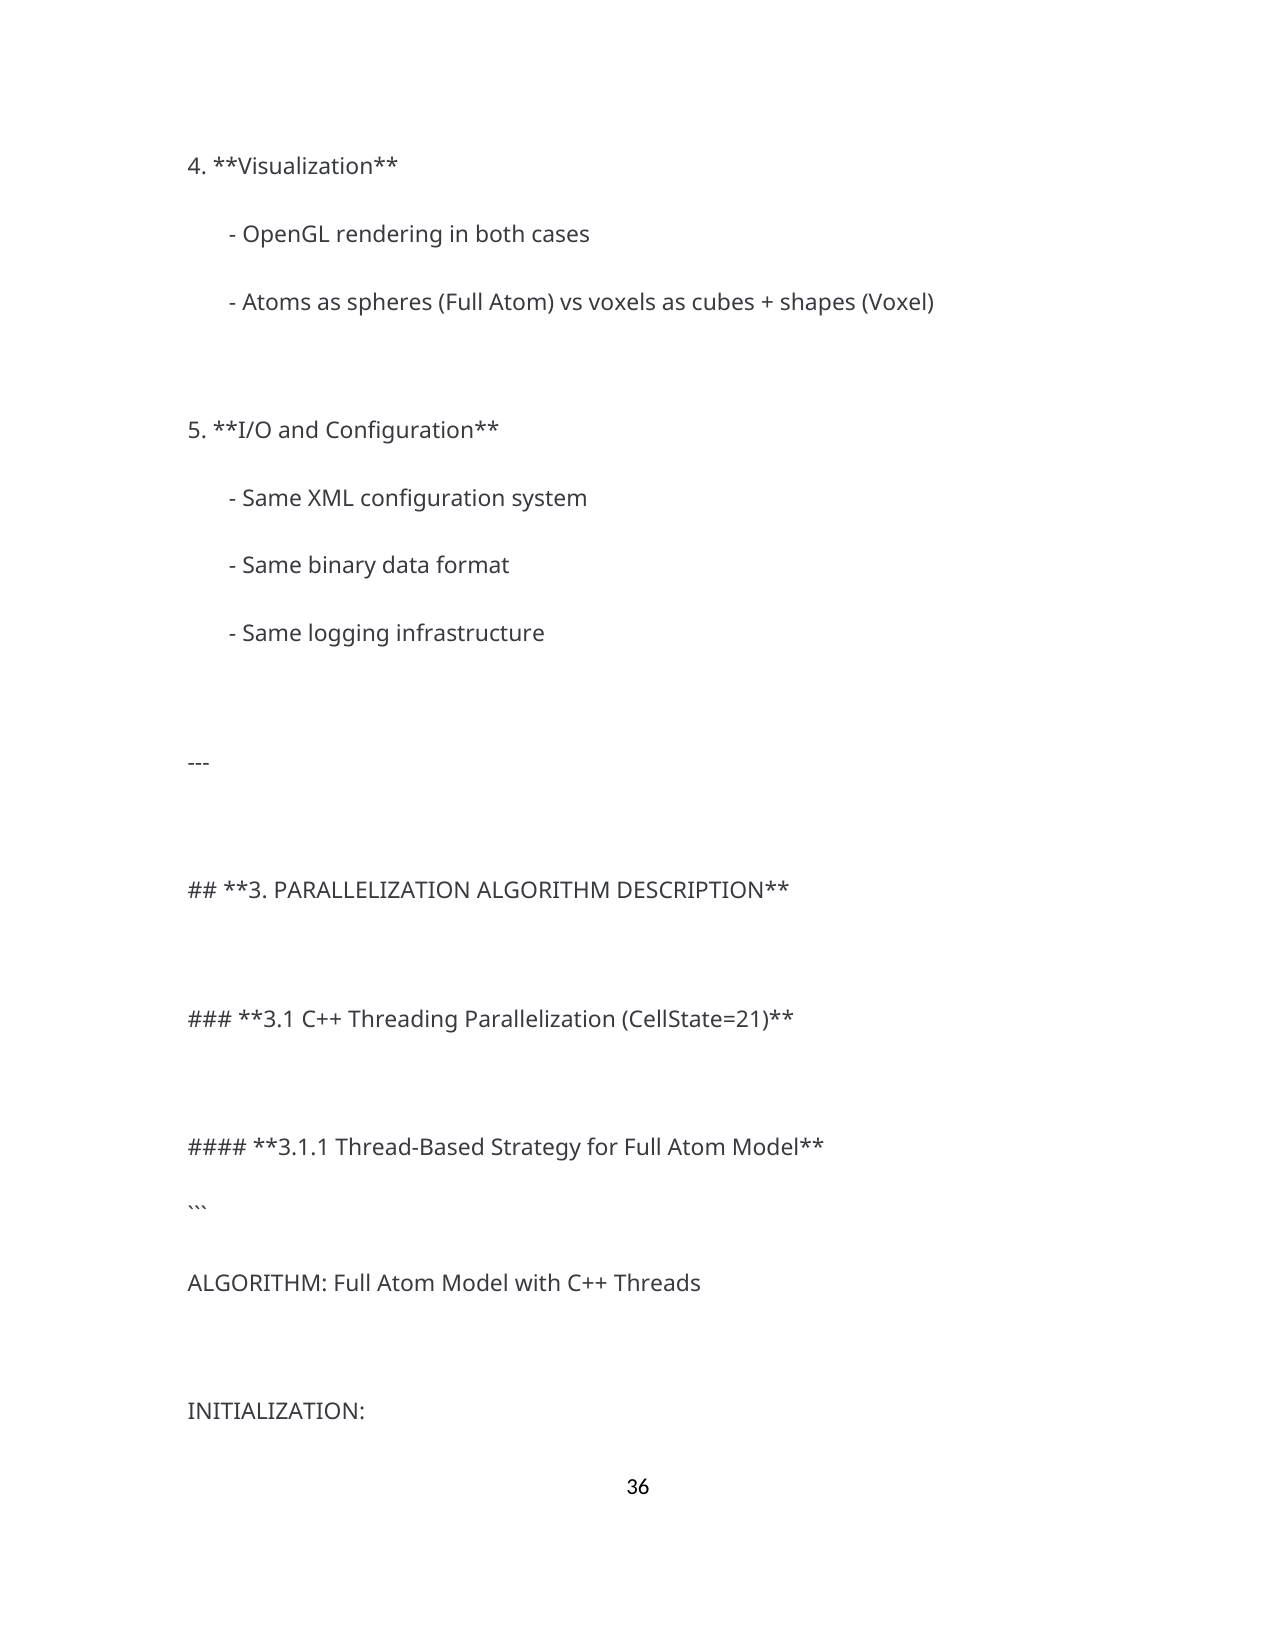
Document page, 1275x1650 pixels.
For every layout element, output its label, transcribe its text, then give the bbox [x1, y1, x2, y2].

text 4. **Visualization** [187, 150, 1087, 181]
text - Same logging infrastructure [187, 617, 1087, 648]
text --- [187, 746, 1087, 777]
text - Atoms as spheres (Full Atom) vs voxels as cubes + shapes (Voxel) [187, 285, 1087, 317]
text ALGORITHM: Full Atom Model with C++ Threads [187, 1267, 1087, 1298]
text - Same binary data format [187, 549, 1087, 581]
text ``` [187, 1199, 1087, 1230]
text - Same XML configuration system [187, 482, 1087, 513]
text - OpenGL rendering in both cases [187, 218, 1087, 249]
text ### **3.1 C++ Threading Parallelization (CellState=21)** [187, 1003, 1087, 1034]
text 5. **I/O and Configuration** [187, 414, 1087, 445]
text #### **3.1.1 Thread-Based Strategy for Full Atom Model** [187, 1131, 1087, 1162]
text INITIALIZATION: [187, 1395, 1087, 1426]
text ## **3. PARALLELIZATION ALGORITHM DESCRIPTION** [187, 874, 1087, 905]
